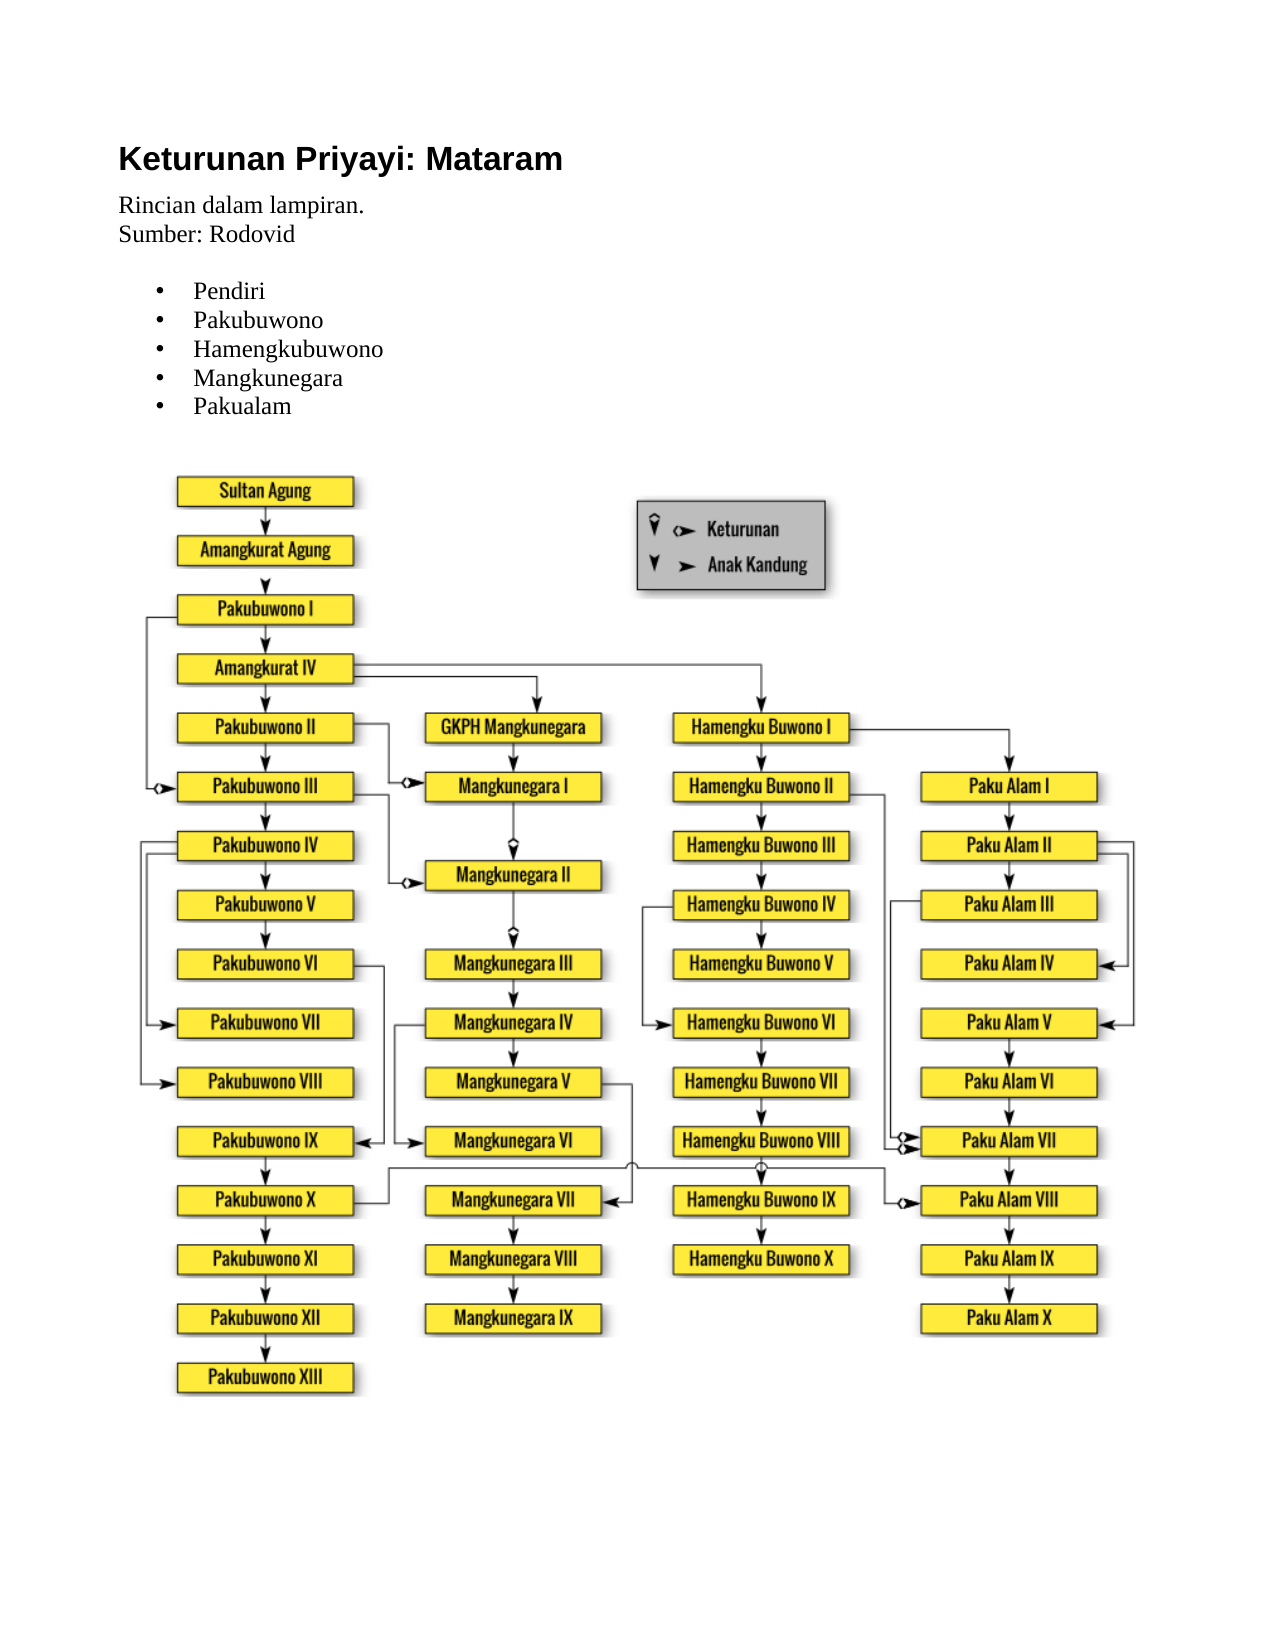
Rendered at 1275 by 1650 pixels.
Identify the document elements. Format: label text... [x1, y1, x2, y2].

picture [118, 448, 1157, 1417]
list Pendiri [156, 276, 1157, 305]
subtitle Keturunan Priyayi: Mataram [118, 139, 1157, 178]
list Pakubuwono [156, 305, 1157, 334]
text Rincian dalam lampiran. [118, 190, 1157, 219]
text Sumber: Rodovid [118, 219, 1157, 248]
list Mangkunegara [156, 363, 1157, 391]
list Pakualam [156, 391, 1157, 420]
list Hamengkubuwono [156, 334, 1157, 363]
